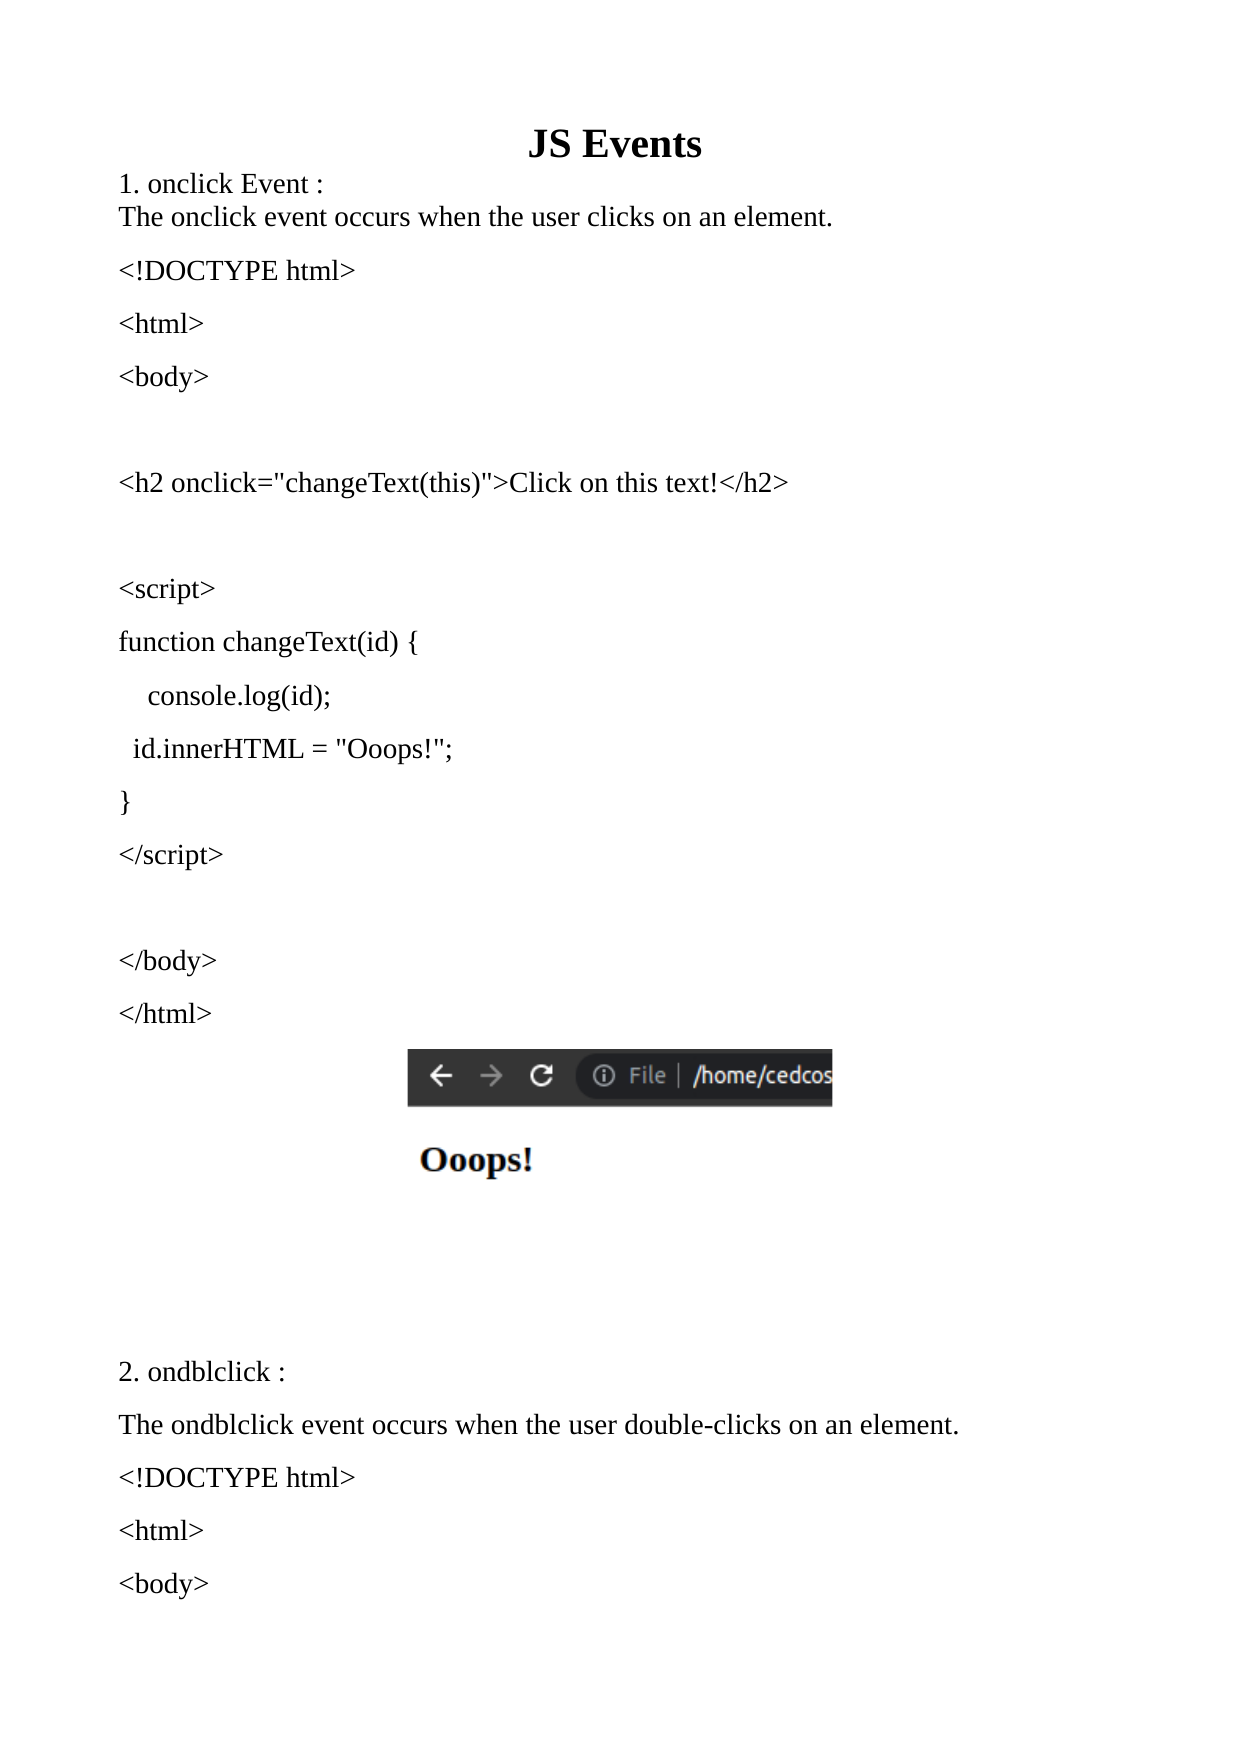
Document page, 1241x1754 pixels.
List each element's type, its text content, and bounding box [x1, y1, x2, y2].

picture [407, 1049, 833, 1258]
text } [118, 784, 1122, 817]
text <h2 onclick="changeText(this)">Click on this text!</h2> [118, 465, 1122, 499]
text The ondblclick event occurs when the user double-clicks on an element. [118, 1407, 1122, 1440]
text </body> [118, 943, 1122, 977]
text <body> [118, 359, 1122, 392]
text </html> [118, 996, 1122, 1030]
text <html> [118, 306, 1122, 339]
text <body> [118, 1566, 1122, 1600]
text <script> [118, 571, 1122, 605]
text <html> [118, 1513, 1122, 1547]
text <!DOCTYPE html> [118, 1460, 1122, 1493]
text function changeText(id) { [118, 624, 1122, 658]
text console.log(id); [118, 678, 1122, 711]
text </script> [118, 837, 1122, 871]
text 2. ondblclick : [118, 1354, 1122, 1387]
text <!DOCTYPE html> [118, 253, 1122, 286]
text id.innerHTML = "Ooops!"; [118, 731, 1122, 764]
text JS Events [118, 118, 1122, 166]
text The onclick event occurs when the user clicks on an element. [118, 199, 1122, 233]
text 1. onclick Event : [118, 166, 1122, 199]
